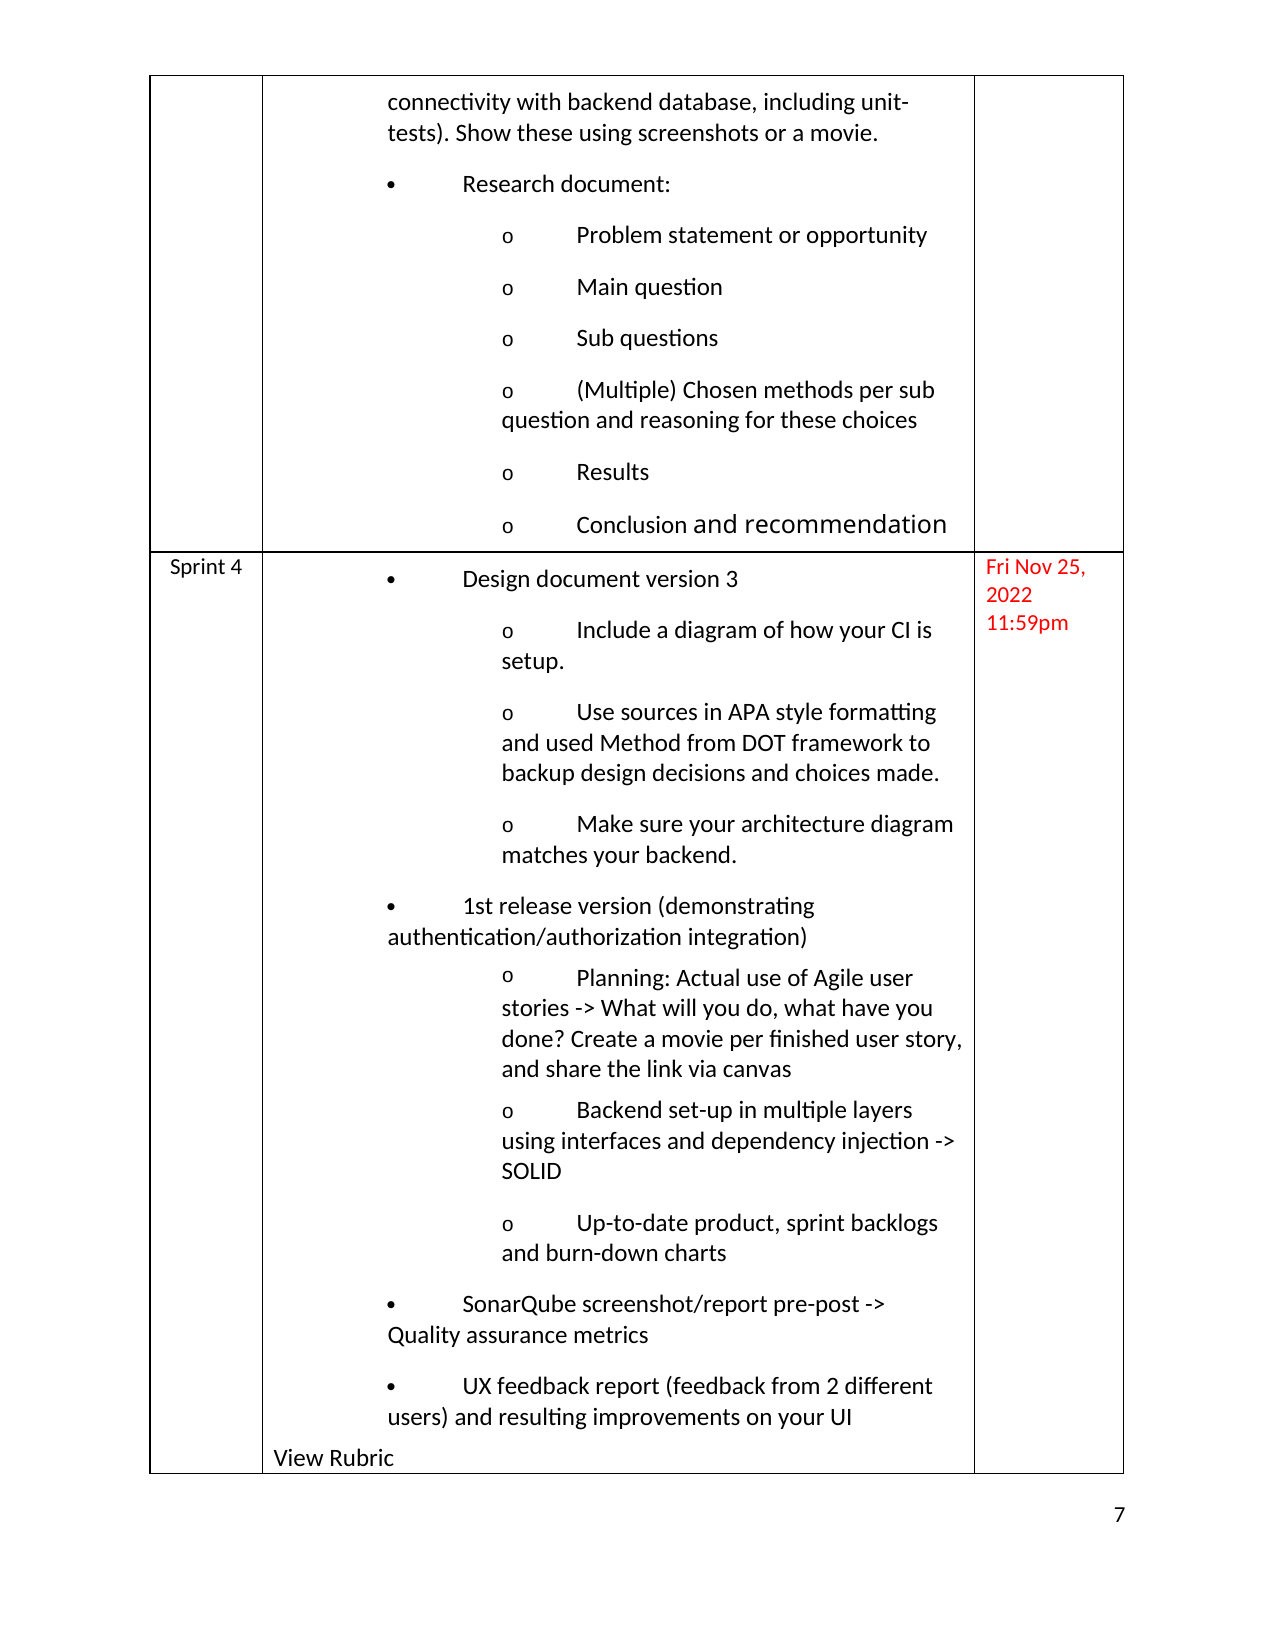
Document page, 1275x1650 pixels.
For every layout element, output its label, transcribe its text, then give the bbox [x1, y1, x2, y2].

table_cell Sprint 4 [151, 553, 262, 1472]
table_cell connectivity with backend database, including unit-tests). Show these using screenshots or a movie. Research document: Problem statement or opportunity Main question Sub questions (Multiple) Chosen methods per sub question and reasoning for these choices Results Conclusion and recommendation [263, 76, 974, 551]
table_cell [151, 76, 262, 551]
table_cell Design document version 3 Include a diagram of how your CI is setup. Use sources in APA style formatting and used Method from DOT framework to backup design decisions and choices made. Make sure your architecture diagram matches your backend. 1st release version (demonstrating authentication/authorization integration) Planning: Actual use of Agile user stories -> What will you do, what have you done? Create a movie per finished user story, and share the link via canvas Backend set-up in multiple layers using interfaces and dependency injection -> SOLID Up-to-date product, sprint backlogs and burn-down charts SonarQube screenshot/report pre-post -> Quality assurance metrics UX feedback report (feedback from 2 different users) and resulting improvements on your UI View Rubric [263, 553, 974, 1472]
table_cell [975, 76, 1123, 551]
table_cell Fri Nov 25, 2022 11:59pm [975, 553, 1123, 1472]
